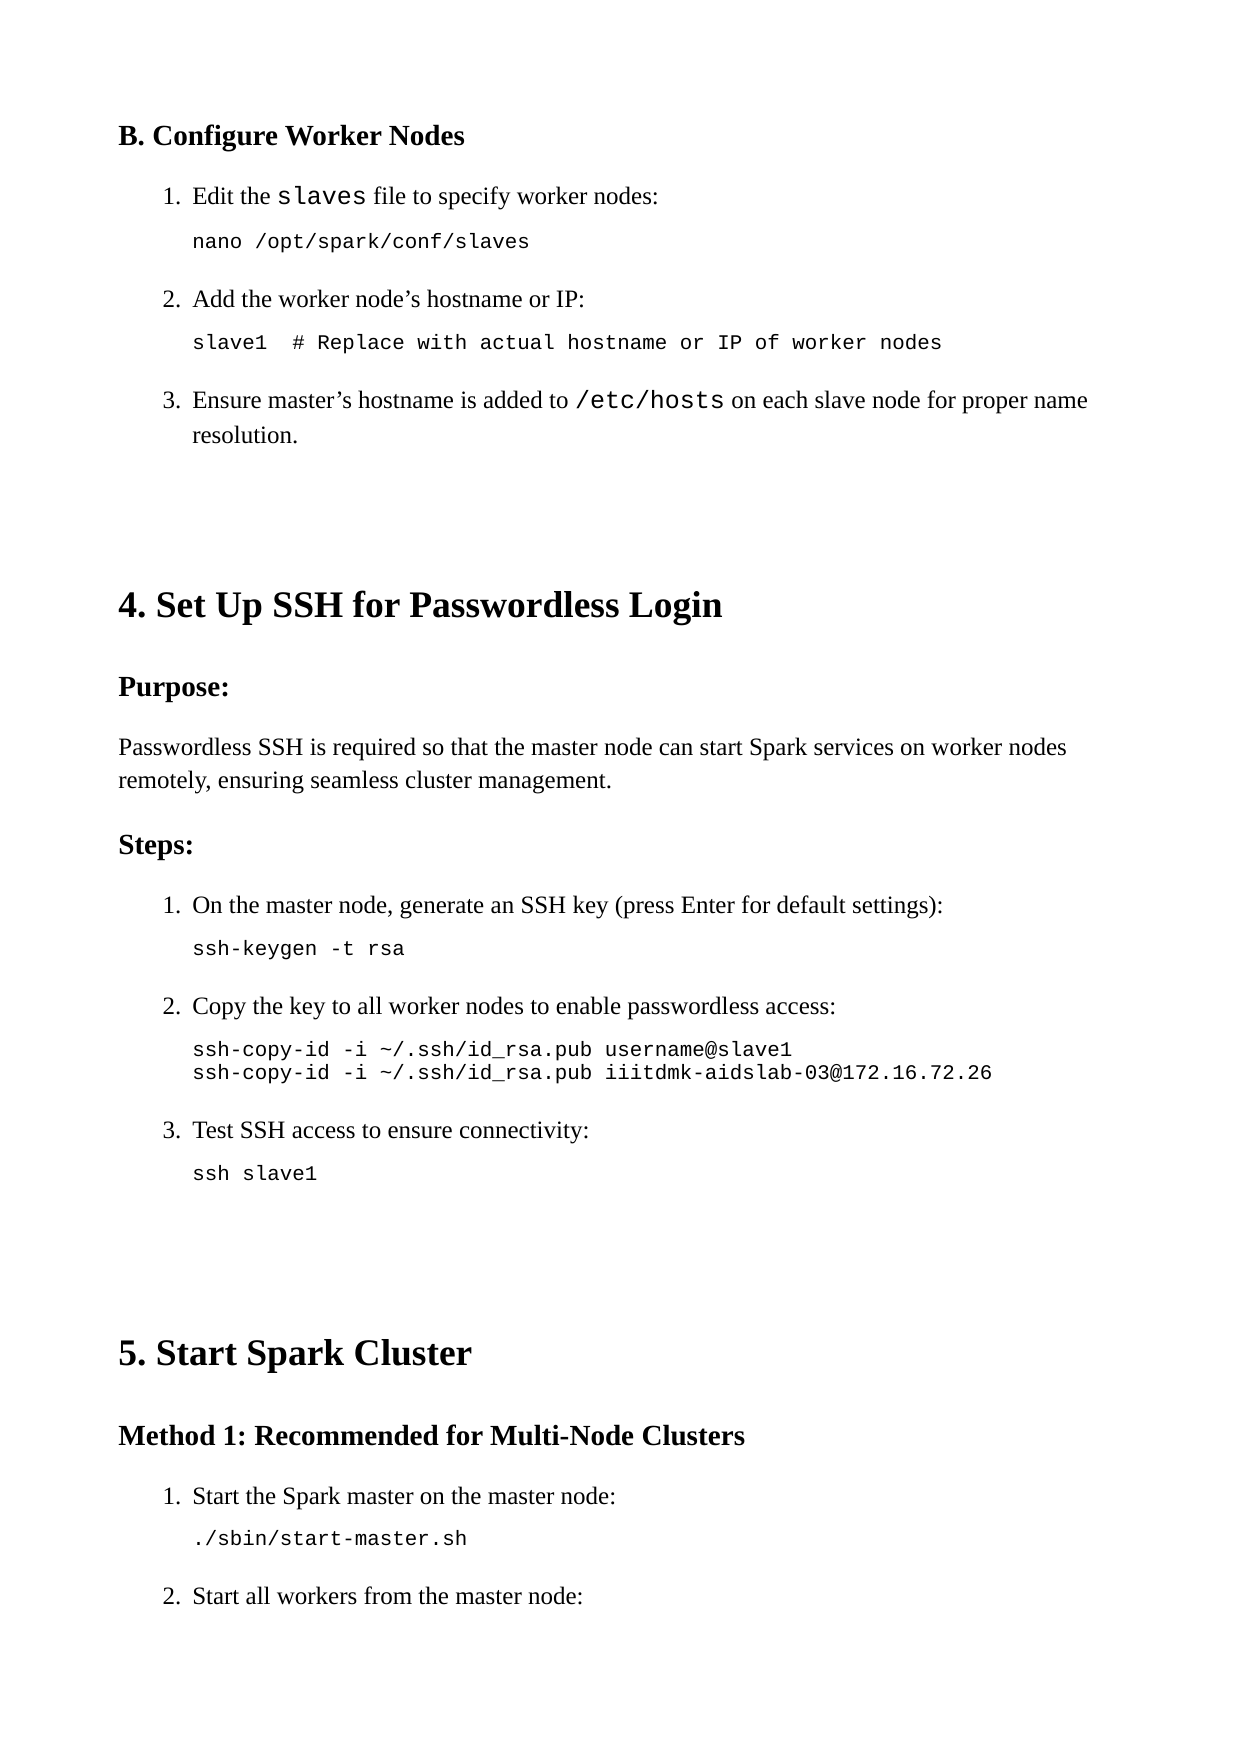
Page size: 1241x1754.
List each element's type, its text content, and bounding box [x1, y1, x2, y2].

list ssh slave1 [162, 1163, 1122, 1187]
list Copy the key to all worker nodes to enable passwordless access: [162, 991, 1122, 1020]
list Edit the slaves file to specify worker nodes: [162, 181, 1122, 212]
list Start the Spark master on the master node: [162, 1481, 1122, 1509]
list Add the worker node’s hostname or IP: [162, 284, 1122, 313]
list ssh-keygen -t rsa [162, 938, 1122, 962]
list ./sbin/start-master.sh [162, 1528, 1122, 1552]
subtitle B. Configure Worker Nodes [118, 118, 1122, 152]
text Passwordless SSH is required so that the master node can start Spark services on worker nodes remotely, ensuring seamless cluster management. [118, 732, 1122, 794]
list nano /opt/spark/conf/slaves [162, 231, 1122, 255]
subtitle 5. Start Spark Cluster [118, 1331, 1122, 1374]
subtitle Steps: [118, 827, 1122, 861]
subtitle Method 1: Recommended for Multi-Node Clusters [118, 1418, 1122, 1451]
list On the master node, generate an SSH key (press Enter for default settings): [162, 890, 1122, 919]
list slave1 # Replace with actual hostname or IP of worker nodes [162, 332, 1122, 356]
list Test SSH access to ensure connectivity: [162, 1116, 1122, 1144]
list Ensure master’s hostname is added to /etc/hosts on each slave node for proper name resolution. [162, 385, 1122, 449]
list ssh-copy-id -i ~/.ssh/id_rsa.pub iiitdmk-aidslab-03@172.16.72.26 [162, 1062, 1122, 1086]
list Start all workers from the master node: [162, 1581, 1122, 1610]
subtitle Purpose: [118, 669, 1122, 703]
list ssh-copy-id -i ~/.ssh/id_rsa.pub username@slave1 [162, 1039, 1122, 1062]
subtitle 4. Set Up SSH for Passwordless Login [118, 582, 1122, 625]
